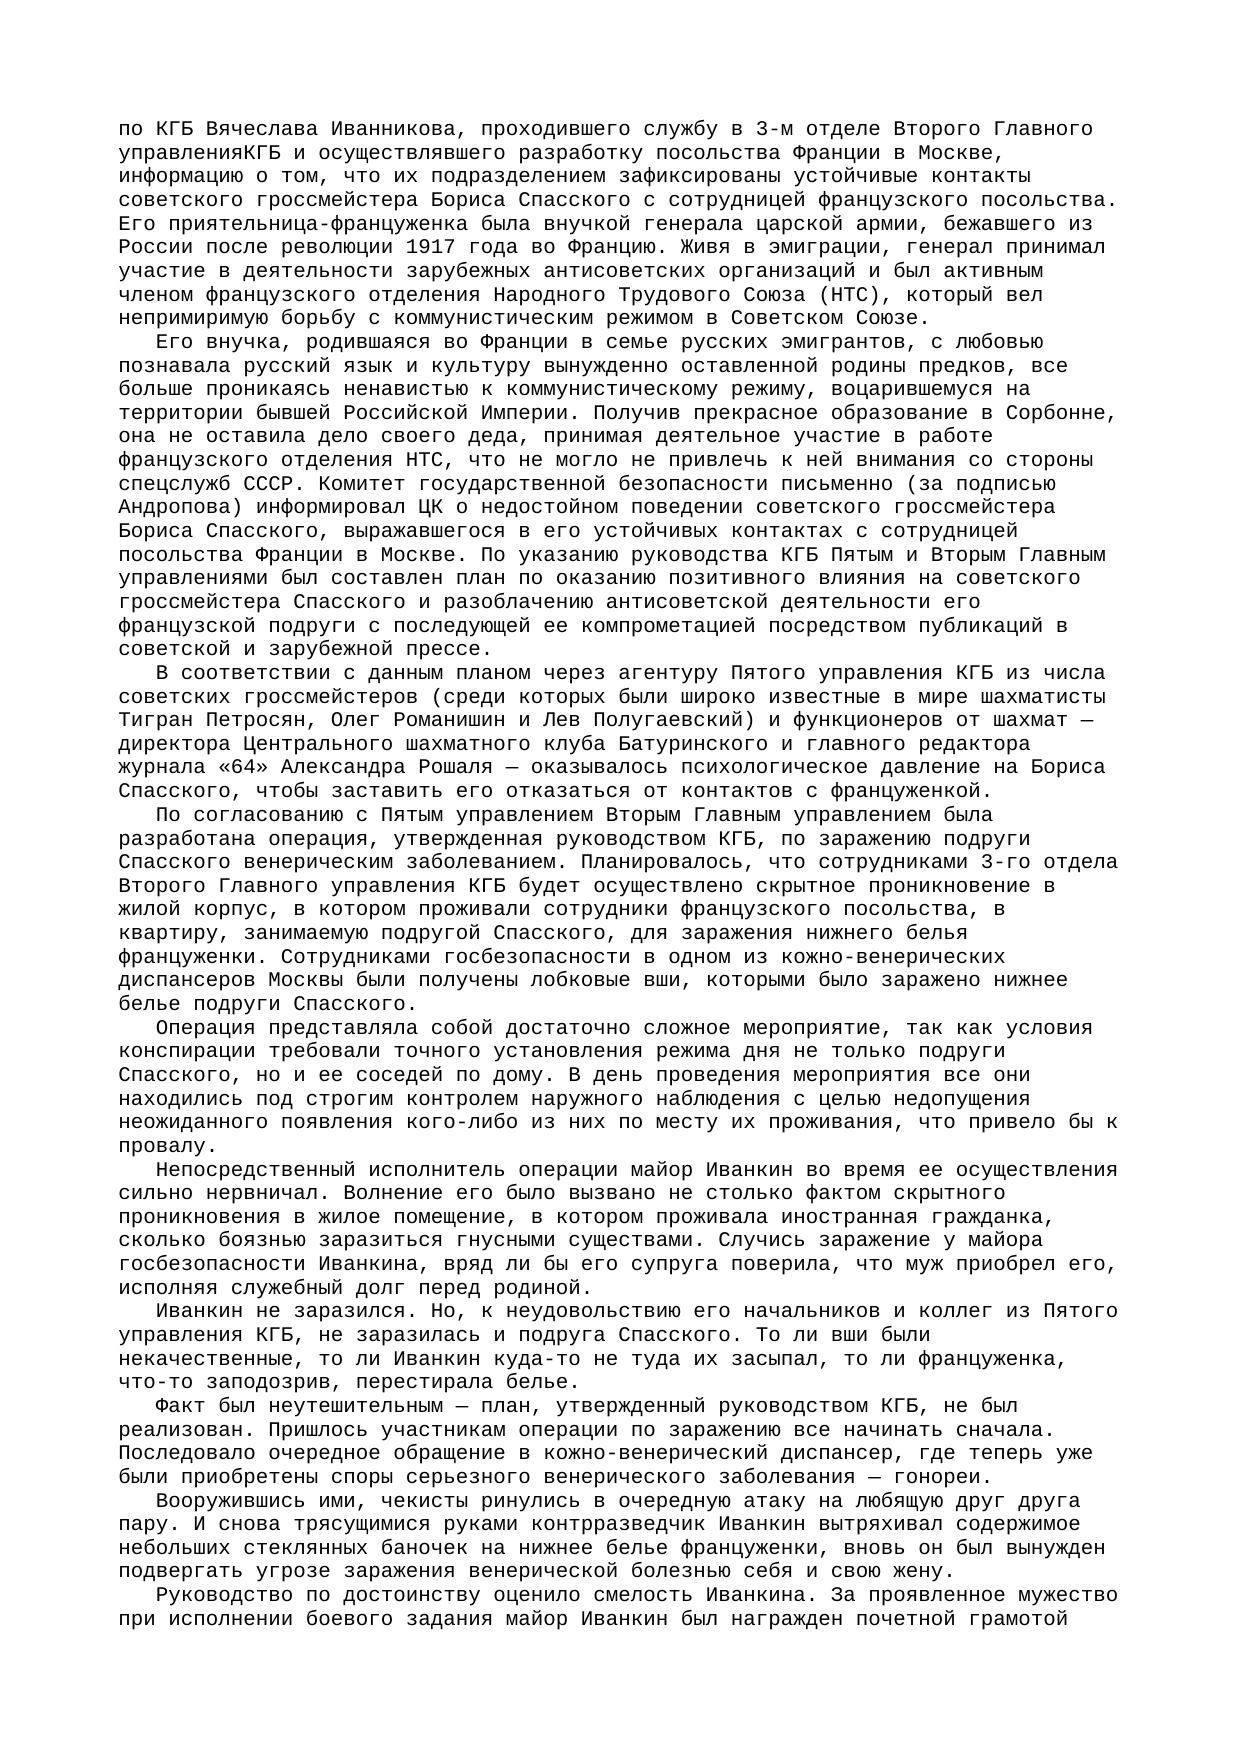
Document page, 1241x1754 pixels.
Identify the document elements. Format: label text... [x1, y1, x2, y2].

text По согласованию с Пятым управлением Вторым Главным управлением была разработана операция, утвержденная руководством КГБ, по заражению подруги Спасского венерическим заболеванием. Планировалось, что сотрудниками 3-го отдела Второго Главного управления КГБ будет осуществлено скрытное проникновение в жилой корпус, в котором проживали сотрудники французского посольства, в квартиру, занимаемую подругой Спасского, для заражения нижнего белья француженки. Сотрудниками госбезопасности в одном из кожно-венерических диспансеров Москвы были получены лобковые вши, которыми было заражено нижнее белье подруги Спасского. [118, 804, 1122, 1017]
text Непосредственный исполнитель операции майор Иванкин во время ее осуществления сильно нервничал. Волнение его было вызвано не столько фактом скрытного проникновения в жилое помещение, в котором проживала иностранная гражданка, сколько боязнью заразиться гнусными существами. Случись заражение у майора госбезопасности Иванкина, вряд ли бы его супруга поверила, что муж приобрел его, исполняя служебный долг перед родиной. [118, 1158, 1122, 1300]
text Иванкин не заразился. Но, к неудовольствию его начальников и коллег из Пятого управления КГБ, не заразилась и подруга Спасского. То ли вши были некачественные, то ли Иванкин куда-то не туда их засыпал, то ли француженка, что-то заподозрив, перестирала белье. [118, 1300, 1122, 1395]
text Вооружившись ими, чекисты ринулись в очередную атаку на любящую друг друга пару. И снова трясущимися руками контрразведчик Иванкин вытряхивал содержимое небольших стеклянных баночек на нижнее белье француженки, вновь он был вынужден подвергать угрозе заражения венерической болезнью себя и свою жену. [118, 1489, 1122, 1584]
text Его внучка, родившаяся во Франции в семье русских эмигрантов, с любовью познавала русский язык и культуру вынужденно оставленной родины предков, все больше проникаясь ненавистью к коммунистическому режиму, воцарившемуся на территории бывшей Российской Империи. Получив прекрасное образование в Сорбонне, она не оставила дело своего деда, принимая деятельное участие в работе французского отделения НТС, что не могло не привлечь к ней внимания со стороны спецслужб СССР. Комитет государственной безопасности письменно (за подписью Андропова) информировал ЦК о недостойном поведении советского гроссмейстера Бориса Спасского, выражавшегося в его устойчивых контактах с сотрудницей посольства Франции в Москве. По указанию руководства КГБ Пятым и Вторым Главным управлениями был составлен план по оказанию позитивного влияния на советского гроссмейстера Спасского и разоблачению антисоветской деятельности его французской подруги с последующей ее компрометацией посредством публикаций в советской и зарубежной прессе. [118, 331, 1122, 662]
text В соответствии с данным планом через агентуру Пятого управления КГБ из числа советских гроссмейстеров (среди которых были широко известные в мире шахматисты Тигран Петросян, Олег Романишин и Лев Полугаевский) и функционеров от шахмат — директора Центрального шахматного клуба Батуринского и главного редактора журнала «64» Александра Рошаля — оказывалось психологическое давление на Бориса Спасского, чтобы заставить его отказаться от контактов с француженкой. [118, 662, 1122, 804]
text по КГБ Вячеслава Иванникова, проходившего службу в 3-м отделе Второго Главного управленияКГБ и осуществлявшего разработку посольства Франции в Москве, информацию о том, что их подразделением зафиксированы устойчивые контакты советского гроссмейстера Бориса Спасского с сотрудницей французского посольства. Его приятельница-француженка была внучкой генерала царской армии, бежавшего из России после революции 1917 года во Францию. Живя в эмиграции, генерал принимал участие в деятельности зарубежных антисоветских организаций и был активным членом французского отделения Народного Трудового Союза (НТС), который вел непримиримую борьбу с коммунистическим режимом в Советском Союзе. [118, 118, 1122, 331]
text Факт был неутешительным — план, утвержденный руководством КГБ, не был реализован. Пришлось участникам операции по заражению все начинать сначала. Последовало очередное обращение в кожно-венерический диспансер, где теперь уже были приобретены споры серьезного венерического заболевания — гонореи. [118, 1395, 1122, 1489]
text Операция представляла собой достаточно сложное мероприятие, так как условия конспирации требовали точного установления режима дня не только подруги Спасского, но и ее соседей по дому. В день проведения мероприятия все они находились под строгим контролем наружного наблюдения с целью недопущения неожиданного появления кого-либо из них по месту их проживания, что привело бы к провалу. [118, 1017, 1122, 1158]
text Руководство по достоинству оценило смелость Иванкина. За проявленное мужество при исполнении боевого задания майор Иванкин был награжден почетной грамотой [118, 1584, 1122, 1631]
